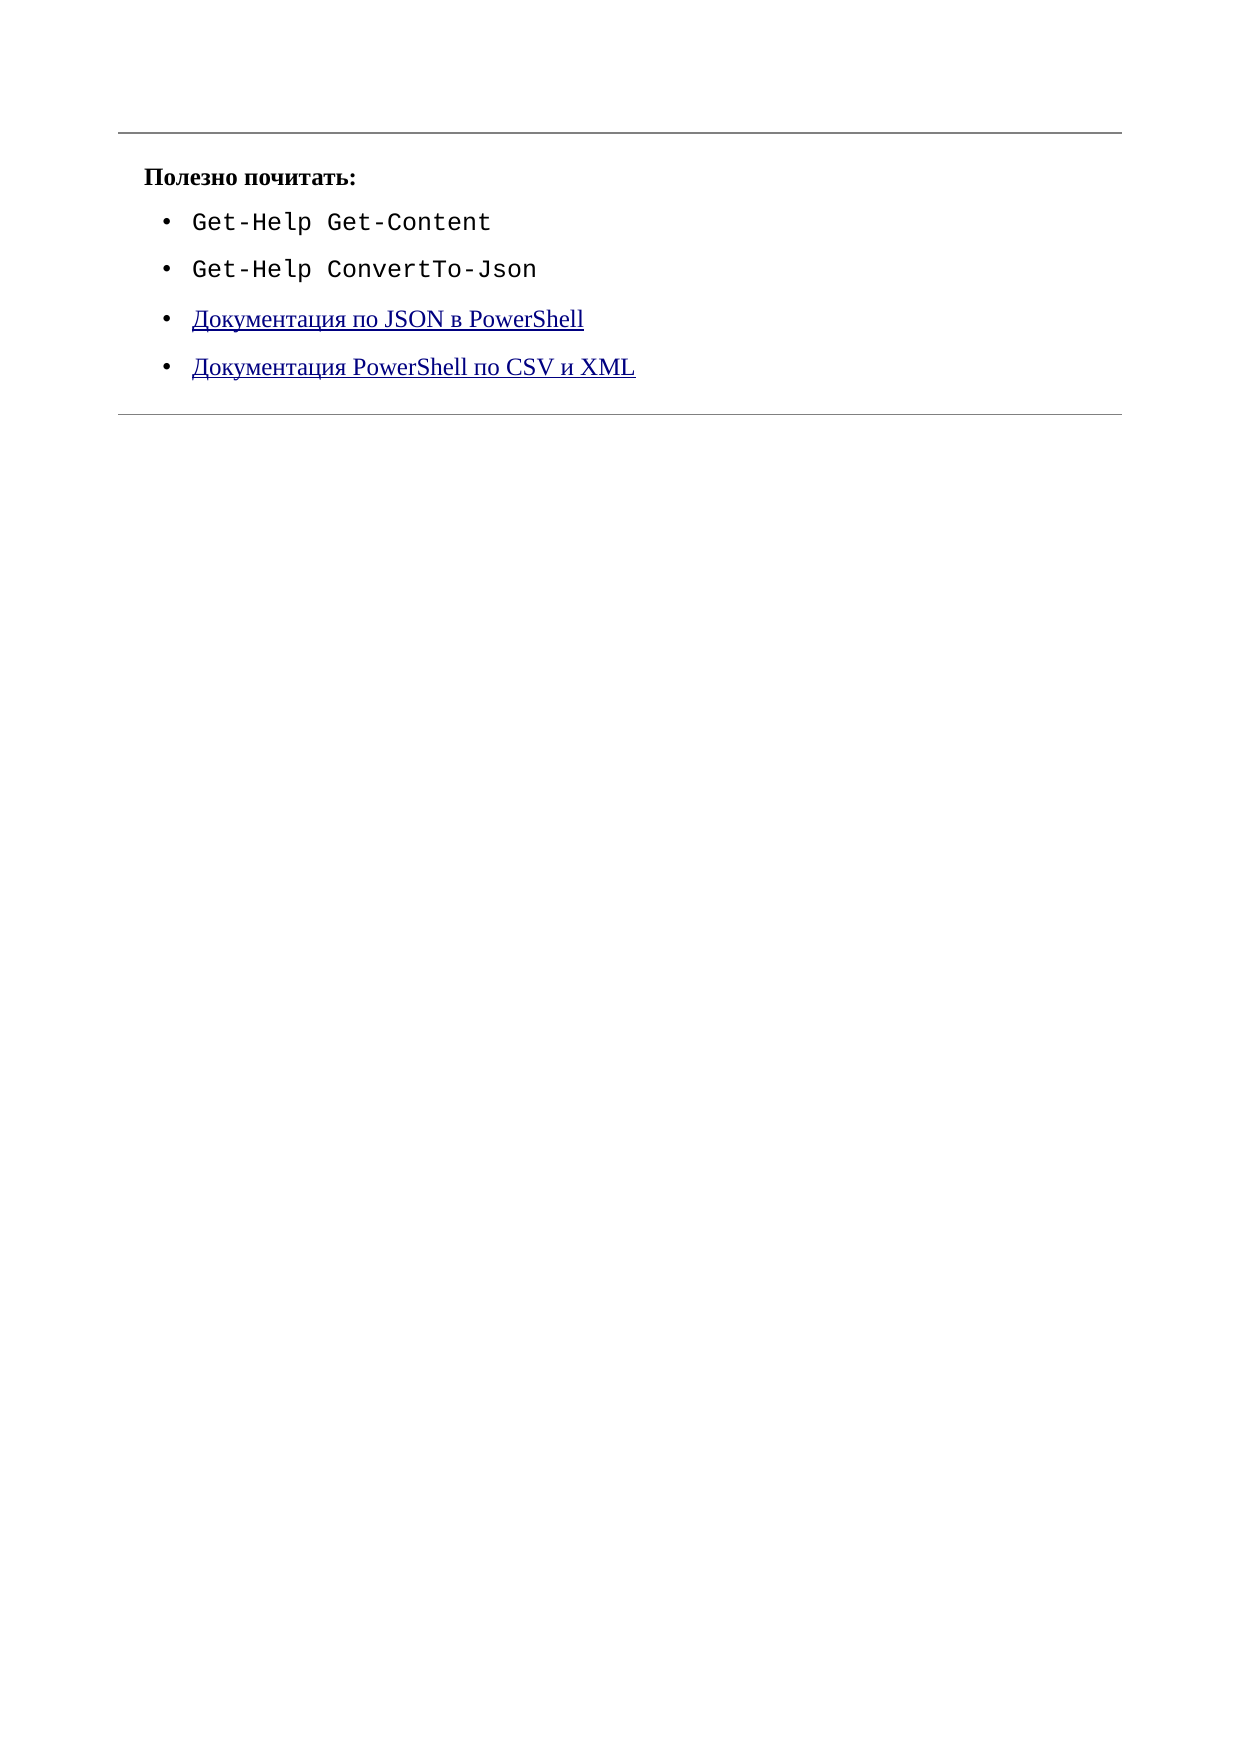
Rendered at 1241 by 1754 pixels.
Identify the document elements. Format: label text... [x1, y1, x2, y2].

list Документация PowerShell по CSV и XML [162, 352, 1122, 381]
list Get-Help ConvertTo-Json [162, 257, 1122, 285]
list Документация по JSON в PowerShell [162, 304, 1122, 333]
text 📘 Полезно почитать: [118, 162, 1122, 191]
list Get-Help Get-Content [162, 210, 1122, 238]
